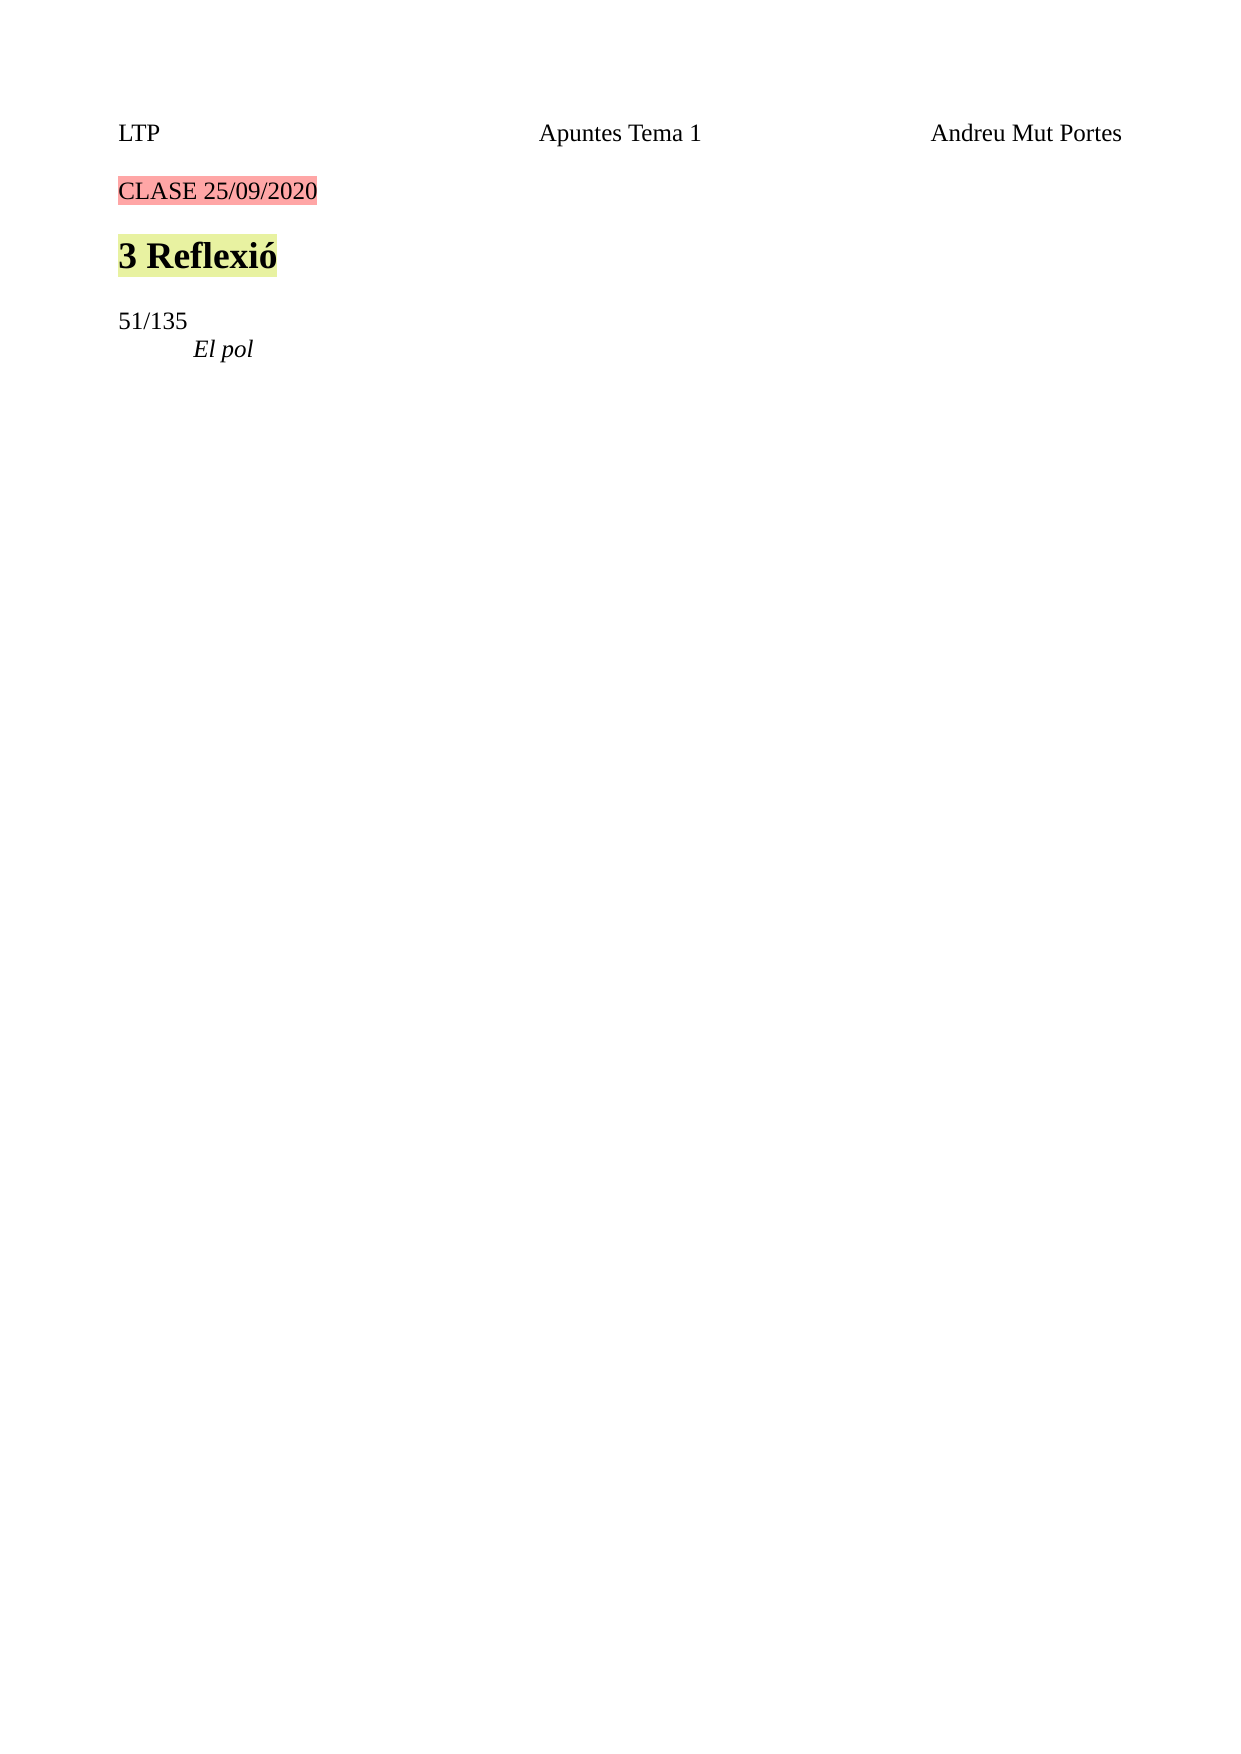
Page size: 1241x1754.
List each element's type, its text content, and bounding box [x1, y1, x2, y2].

text 51/135 [118, 306, 1122, 334]
text 3 Reflexió [118, 234, 1122, 277]
text El pol [118, 334, 1122, 363]
text CLASE 25/09/2020 [118, 176, 1122, 205]
